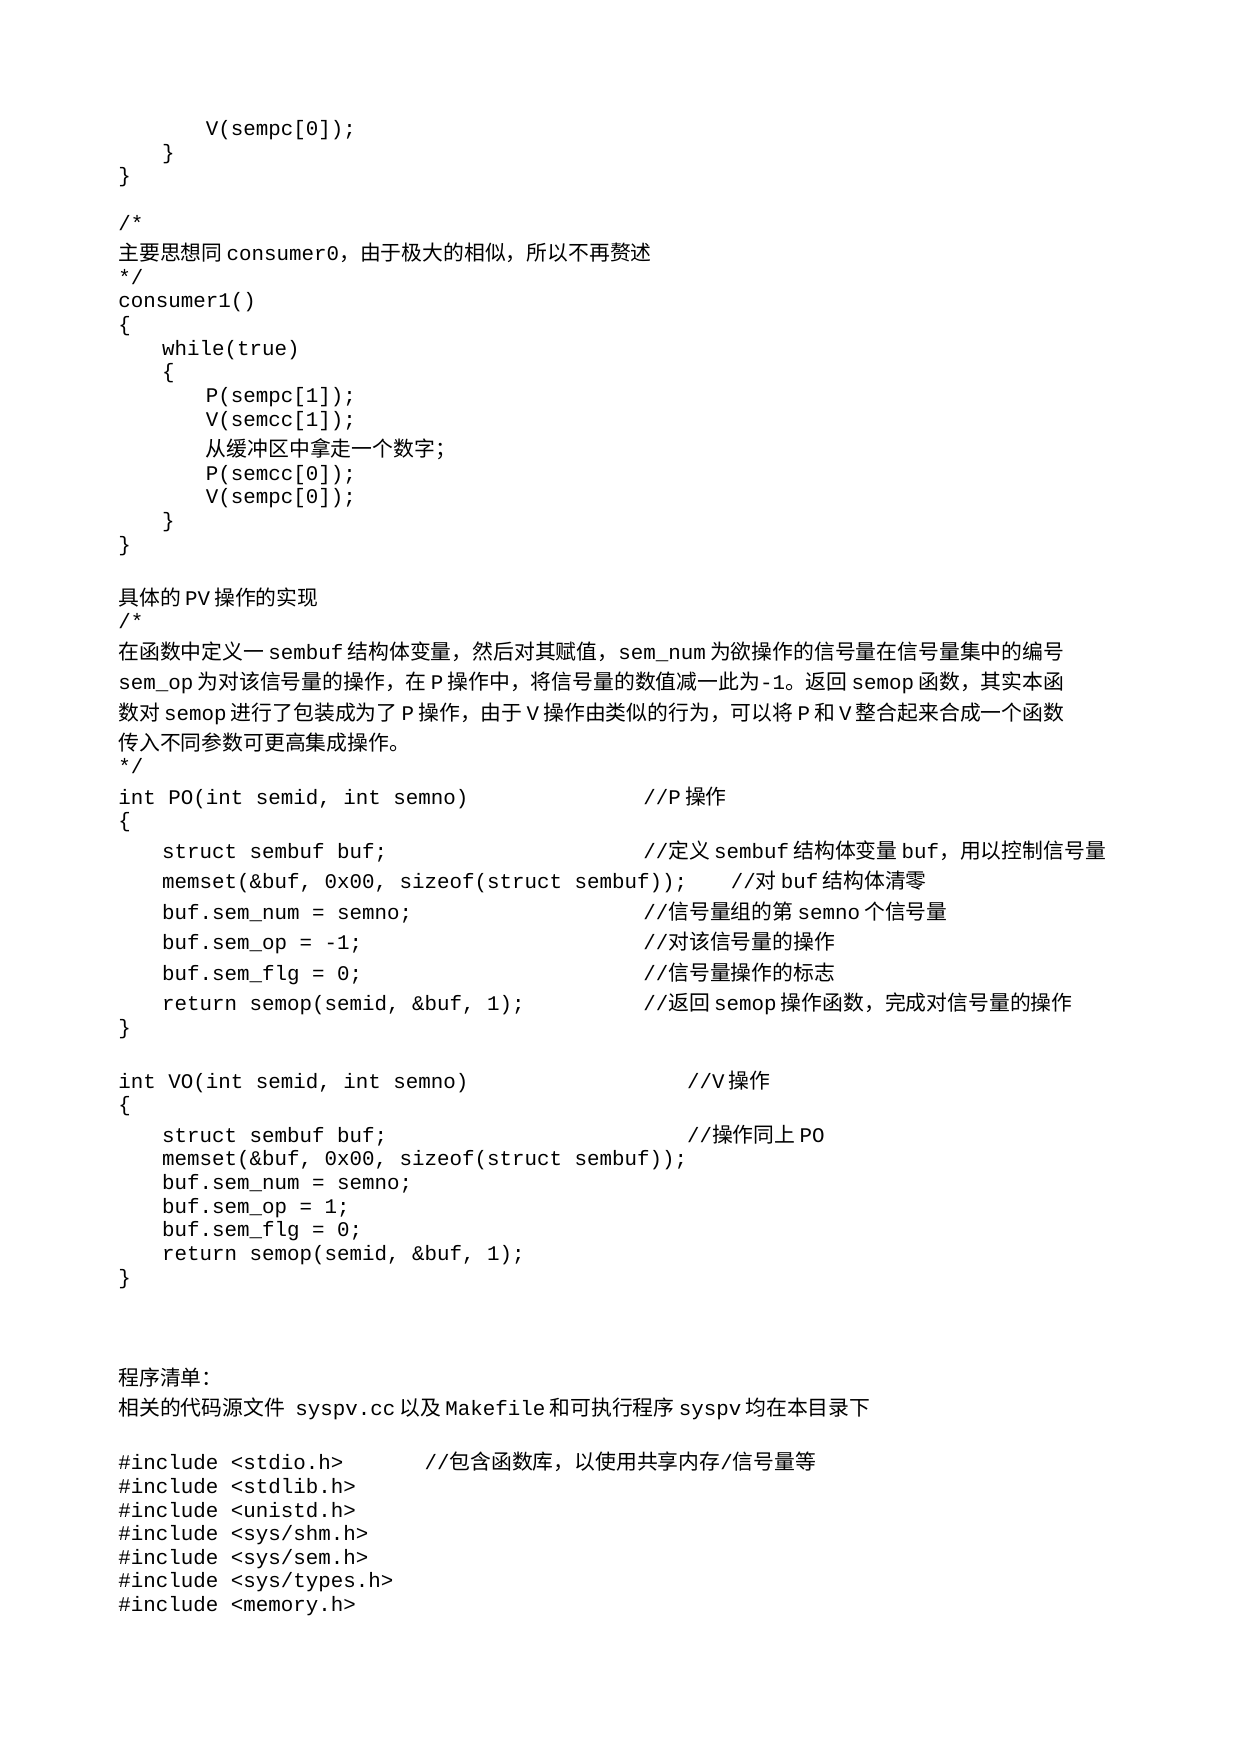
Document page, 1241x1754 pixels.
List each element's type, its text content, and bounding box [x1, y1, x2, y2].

text consumer1() [118, 290, 1122, 314]
text return semop(semid, &buf, 1); //返回semop操作函数，完成对信号量的操作 [118, 986, 1122, 1017]
text */ [118, 267, 1122, 290]
text /* [118, 213, 1122, 236]
text } [118, 510, 1122, 534]
text { [118, 314, 1122, 338]
text memset(&buf, 0x00, sizeof(struct sembuf)); [118, 1148, 1122, 1172]
text struct sembuf buf; //操作同上PO [118, 1118, 1122, 1148]
text /* [118, 611, 1122, 635]
text buf.sem_num = semno; [118, 1172, 1122, 1196]
text #include <stdlib.h> [118, 1476, 1122, 1499]
text } [118, 1267, 1122, 1290]
text #include <sys/shm.h> [118, 1523, 1122, 1547]
text V(sempc[0]); [118, 486, 1122, 510]
text */ [118, 756, 1122, 780]
text 从缓冲区中拿走一个数字； [118, 432, 1122, 463]
text #include <unistd.h> [118, 1499, 1122, 1523]
text buf.sem_op = 1; [118, 1196, 1122, 1219]
text buf.sem_flg = 0; [118, 1219, 1122, 1243]
text } [118, 142, 1122, 165]
text int VO(int semid, int semno) //V操作 [118, 1064, 1122, 1094]
text return semop(semid, &buf, 1); [118, 1243, 1122, 1267]
text { [118, 811, 1122, 834]
text buf.sem_flg = 0; //信号量操作的标志 [118, 956, 1122, 986]
text { [118, 1094, 1122, 1118]
text 在函数中定义一sembuf结构体变量，然后对其赋值，sem_num为欲操作的信号量在信号量集中的编号 [118, 635, 1122, 665]
text } [118, 165, 1122, 189]
text V(sempc[0]); [118, 118, 1122, 142]
text 具体的PV操作的实现 [118, 581, 1122, 611]
text } [118, 534, 1122, 557]
text V(semcc[1]); [118, 409, 1122, 432]
text #include <sys/types.h> [118, 1571, 1122, 1594]
text 主要思想同consumer0，由于极大的相似，所以不再赘述 [118, 236, 1122, 267]
text int PO(int semid, int semno) //P操作 [118, 780, 1122, 811]
text } [118, 1017, 1122, 1040]
text sem_op为对该信号量的操作，在P操作中，将信号量的数值减一此为-1。返回semop函数，其实本函 [118, 665, 1122, 696]
text memset(&buf, 0x00, sizeof(struct sembuf)); //对buf结构体清零 [118, 864, 1122, 895]
text 相关的代码源文件 syspv.cc以及Makefile和可执行程序syspv均在本目录下 [118, 1391, 1122, 1422]
text 程序清单： [118, 1361, 1122, 1391]
text buf.sem_num = semno; //信号量组的第semno个信号量 [118, 895, 1122, 925]
text { [118, 361, 1122, 385]
text P(sempc[1]); [118, 385, 1122, 409]
text while(true) [118, 338, 1122, 361]
text #include <sys/sem.h> [118, 1547, 1122, 1571]
text 数对semop进行了包装成为了P操作，由于V操作由类似的行为，可以将P和V整合起来合成一个函数 [118, 696, 1122, 726]
text struct sembuf buf; //定义sembuf结构体变量buf，用以控制信号量 [118, 834, 1122, 864]
text P(semcc[0]); [118, 463, 1122, 486]
text buf.sem_op = -1; //对该信号量的操作 [118, 925, 1122, 956]
text 传入不同参数可更高集成操作。 [118, 726, 1122, 756]
text #include <memory.h> [118, 1594, 1122, 1618]
text #include <stdio.h> //包含函数库，以使用共享内存/信号量等 [118, 1446, 1122, 1476]
